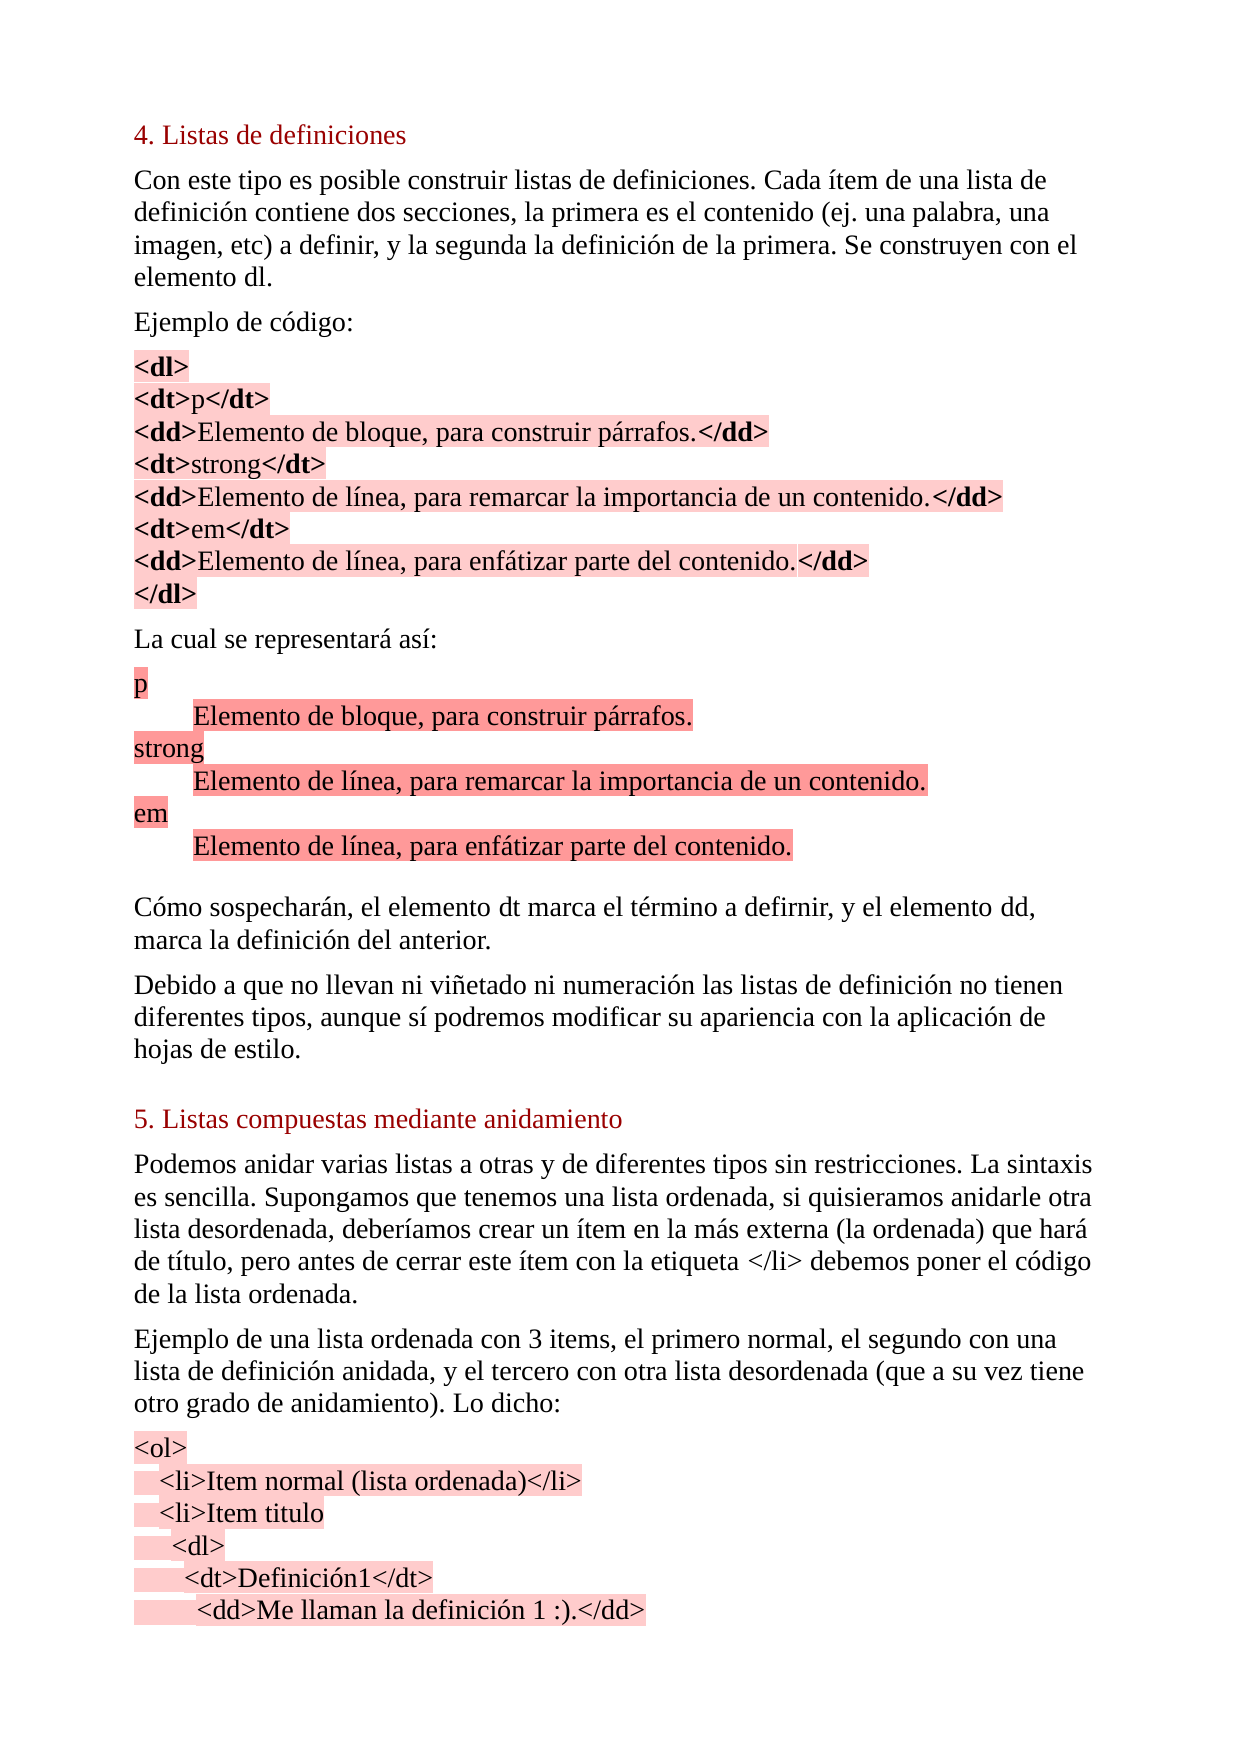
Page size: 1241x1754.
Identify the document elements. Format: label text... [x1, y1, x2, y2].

text <dd>Me llaman la definición 1 :).</dd> [134, 1593, 1106, 1626]
text <dl> [134, 1529, 1106, 1561]
text <li>Item normal (lista ordenada)</li> [134, 1464, 1106, 1496]
list Elemento de línea, para enfátizar parte del contenido. [193, 828, 1106, 861]
subtitle 5. Listas compuestas mediante anidamiento [134, 1102, 1106, 1135]
subtitle p [134, 667, 1106, 699]
subtitle strong [134, 731, 1106, 764]
text Cómo sospecharán, el elemento dt marca el término a defirnir, y el elemento dd, marca la definición del anterior. [134, 890, 1106, 955]
subtitle 4. Listas de definiciones [134, 118, 1106, 151]
text <dl> <dt>p</dt> <dd>Elemento de bloque, para construir párrafos.</dd> <dt>strong</dt> <dd>Elemento de línea, para remarcar la importancia de un contenido.</dd> <dt>em</dt> <dd>Elemento de línea, para enfátizar parte del contenido.</dd> </dl> [134, 350, 1106, 609]
text Ejemplo de código: [134, 305, 1106, 337]
text Ejemplo de una lista ordenada con 3 items, el primero normal, el segundo con una lista de definición anidada, y el tercero con otra lista desordenada (que a su vez tiene otro grado de anidamiento). Lo dicho: [134, 1322, 1106, 1419]
text <dt>Definición1</dt> [134, 1561, 1106, 1593]
list Elemento de línea, para remarcar la importancia de un contenido. [193, 764, 1106, 796]
list Elemento de bloque, para construir párrafos. [193, 699, 1106, 731]
text <li>Item titulo [134, 1496, 1106, 1529]
text Debido a que no llevan ni viñetado ni numeración las listas de definición no tienen diferentes tipos, aunque sí podremos modificar su apariencia con la aplicación de hojas de estilo. [134, 968, 1106, 1065]
text Podemos anidar varias listas a otras y de diferentes tipos sin restricciones. La sintaxis es sencilla. Supongamos que tenemos una lista ordenada, si quisieramos anidarle otra lista desordenada, deberíamos crear un ítem en la más externa (la ordenada) que hará de título, pero antes de cerrar este ítem con la etiqueta </li> debemos poner el código de la lista ordenada. [134, 1147, 1106, 1309]
text La cual se representará así: [134, 622, 1106, 654]
text Con este tipo es posible construir listas de definiciones. Cada ítem de una lista de definición contiene dos secciones, la primera es el contenido (ej. una palabra, una imagen, etc) a definir, y la segunda la definición de la primera. Se construyen con el elemento dl. [134, 163, 1106, 293]
text <ol> [134, 1431, 1106, 1464]
subtitle em [134, 796, 1106, 828]
